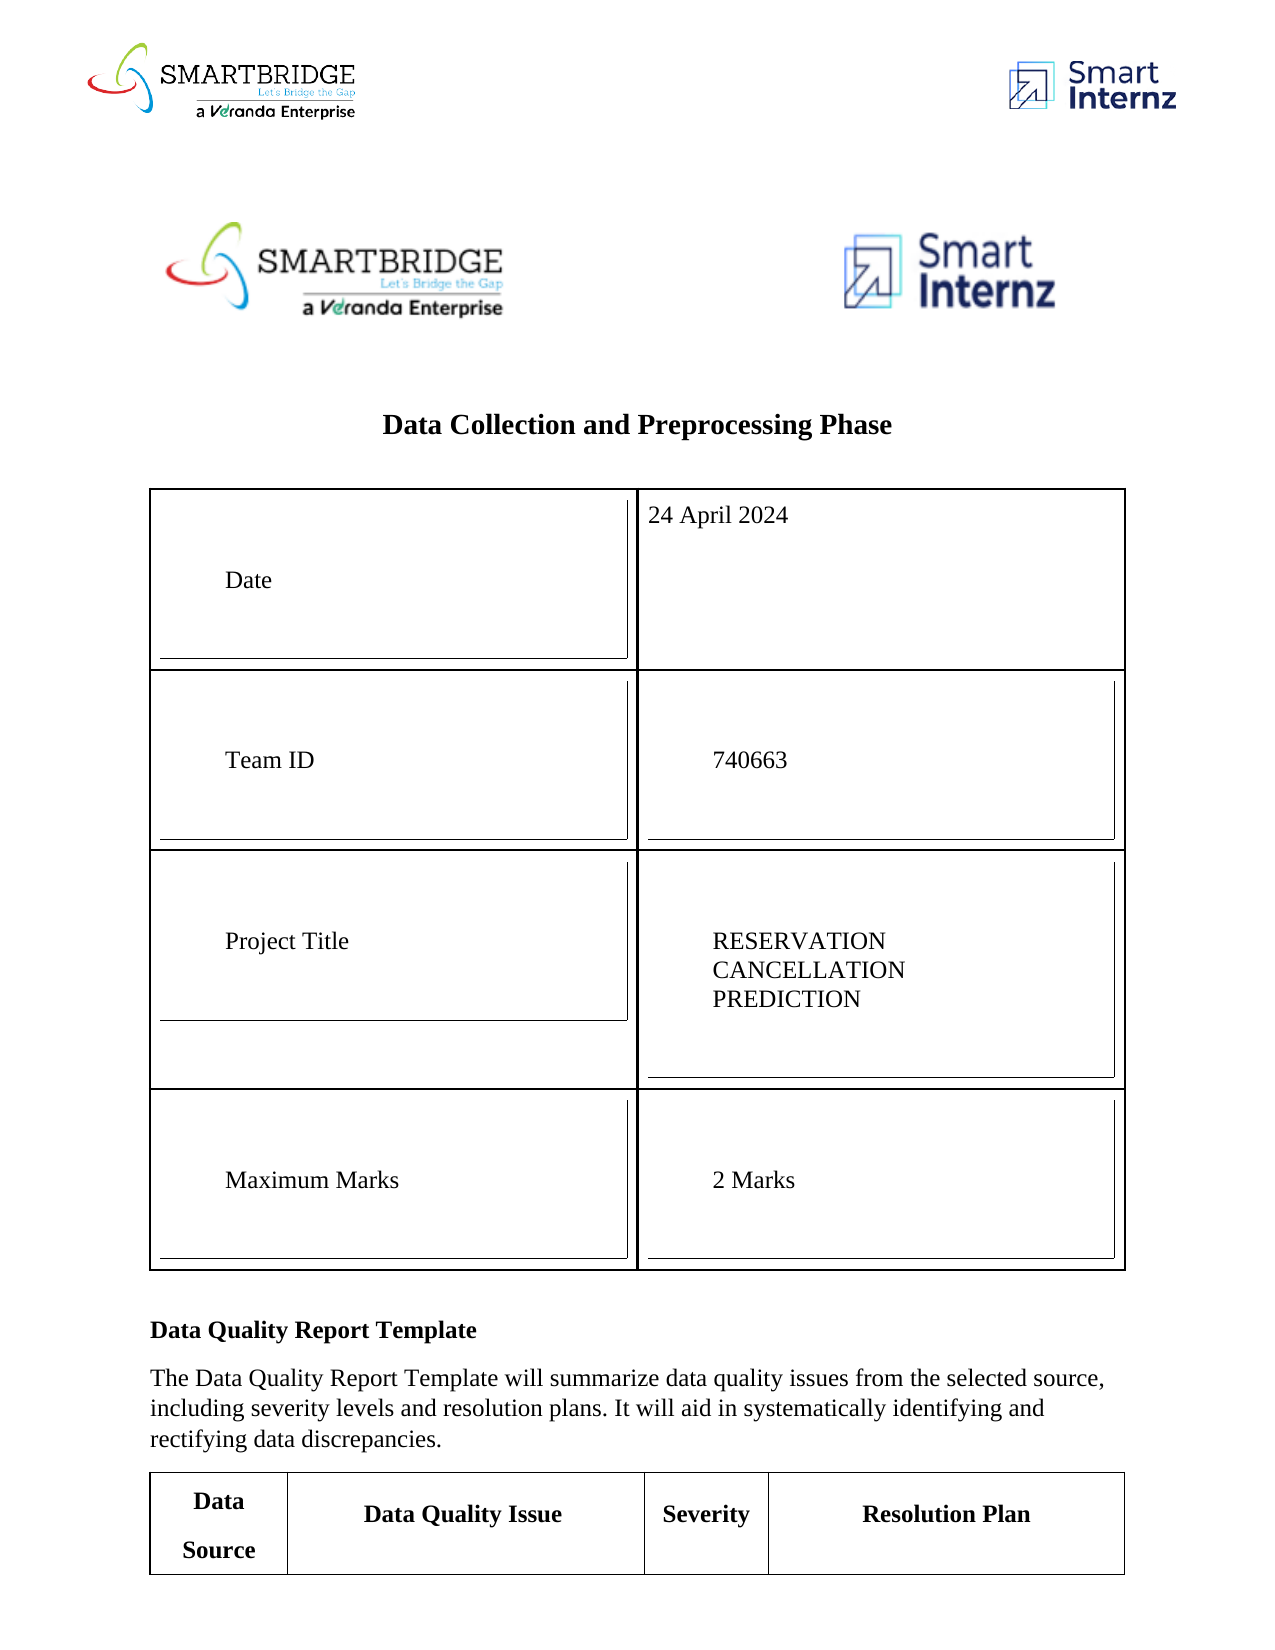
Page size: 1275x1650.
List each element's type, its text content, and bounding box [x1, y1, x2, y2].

table_header Date [151, 490, 636, 668]
table_header Data Quality Issue [288, 1473, 644, 1574]
table_header 24 April 2024 [639, 490, 1124, 668]
table_header Data Source [151, 1473, 287, 1574]
table_cell RESERVATION CANCELLATION PREDICTION [639, 851, 1124, 1088]
table_cell Project Title [151, 851, 636, 1088]
text Data Collection and Preprocessing Phase [150, 407, 1125, 441]
table_header Severity [645, 1473, 768, 1574]
table_cell 740663 [639, 671, 1124, 849]
table_header Resolution Plan [769, 1473, 1124, 1574]
text The Data Quality Report Template will summarize data quality issues from the selected source, including severity levels and resolution plans. It will aid in systematically identifying and rectifying data discrepancies. [150, 1363, 1125, 1453]
text Data Quality Report Template [150, 1315, 1125, 1344]
table_cell 2 Marks [639, 1090, 1124, 1268]
table_header [1125, 1472, 1164, 1574]
table_cell Maximum Marks [151, 1090, 636, 1268]
table_cell Team ID [151, 671, 636, 849]
